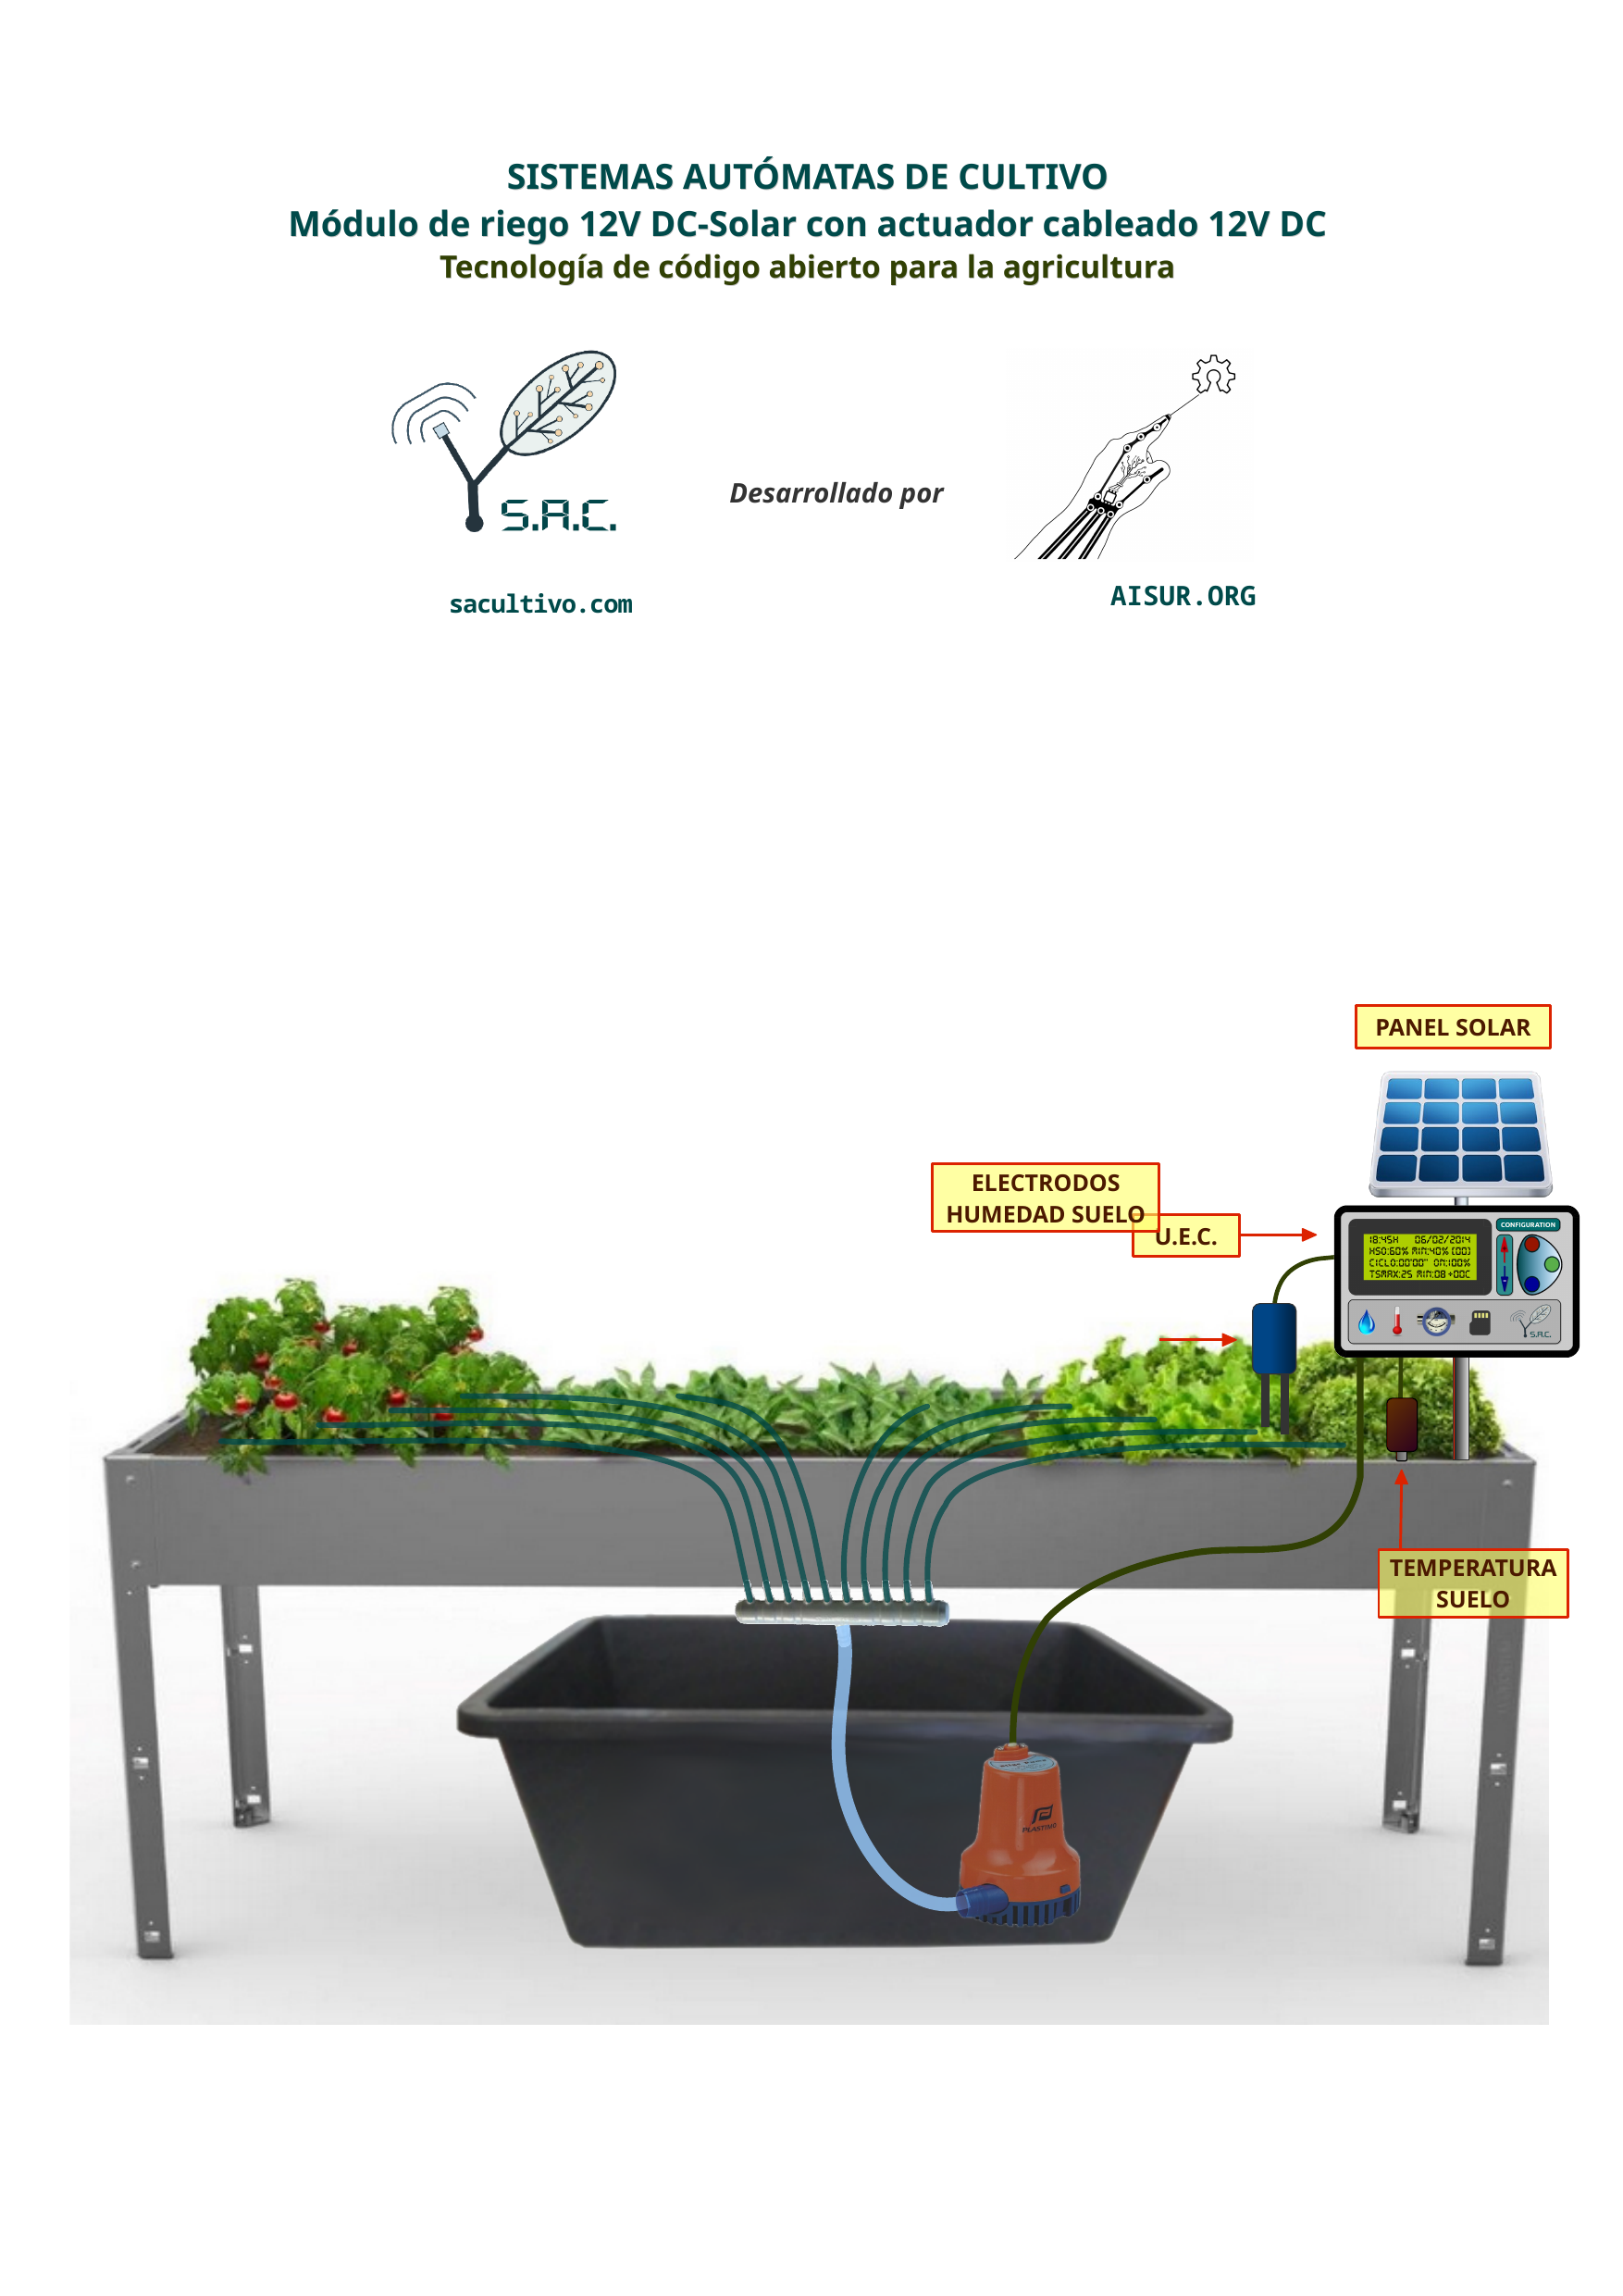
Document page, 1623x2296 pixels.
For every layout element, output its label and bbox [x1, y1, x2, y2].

picture [361, 335, 645, 545]
picture [69, 1061, 1589, 2025]
picture [1006, 348, 1254, 562]
